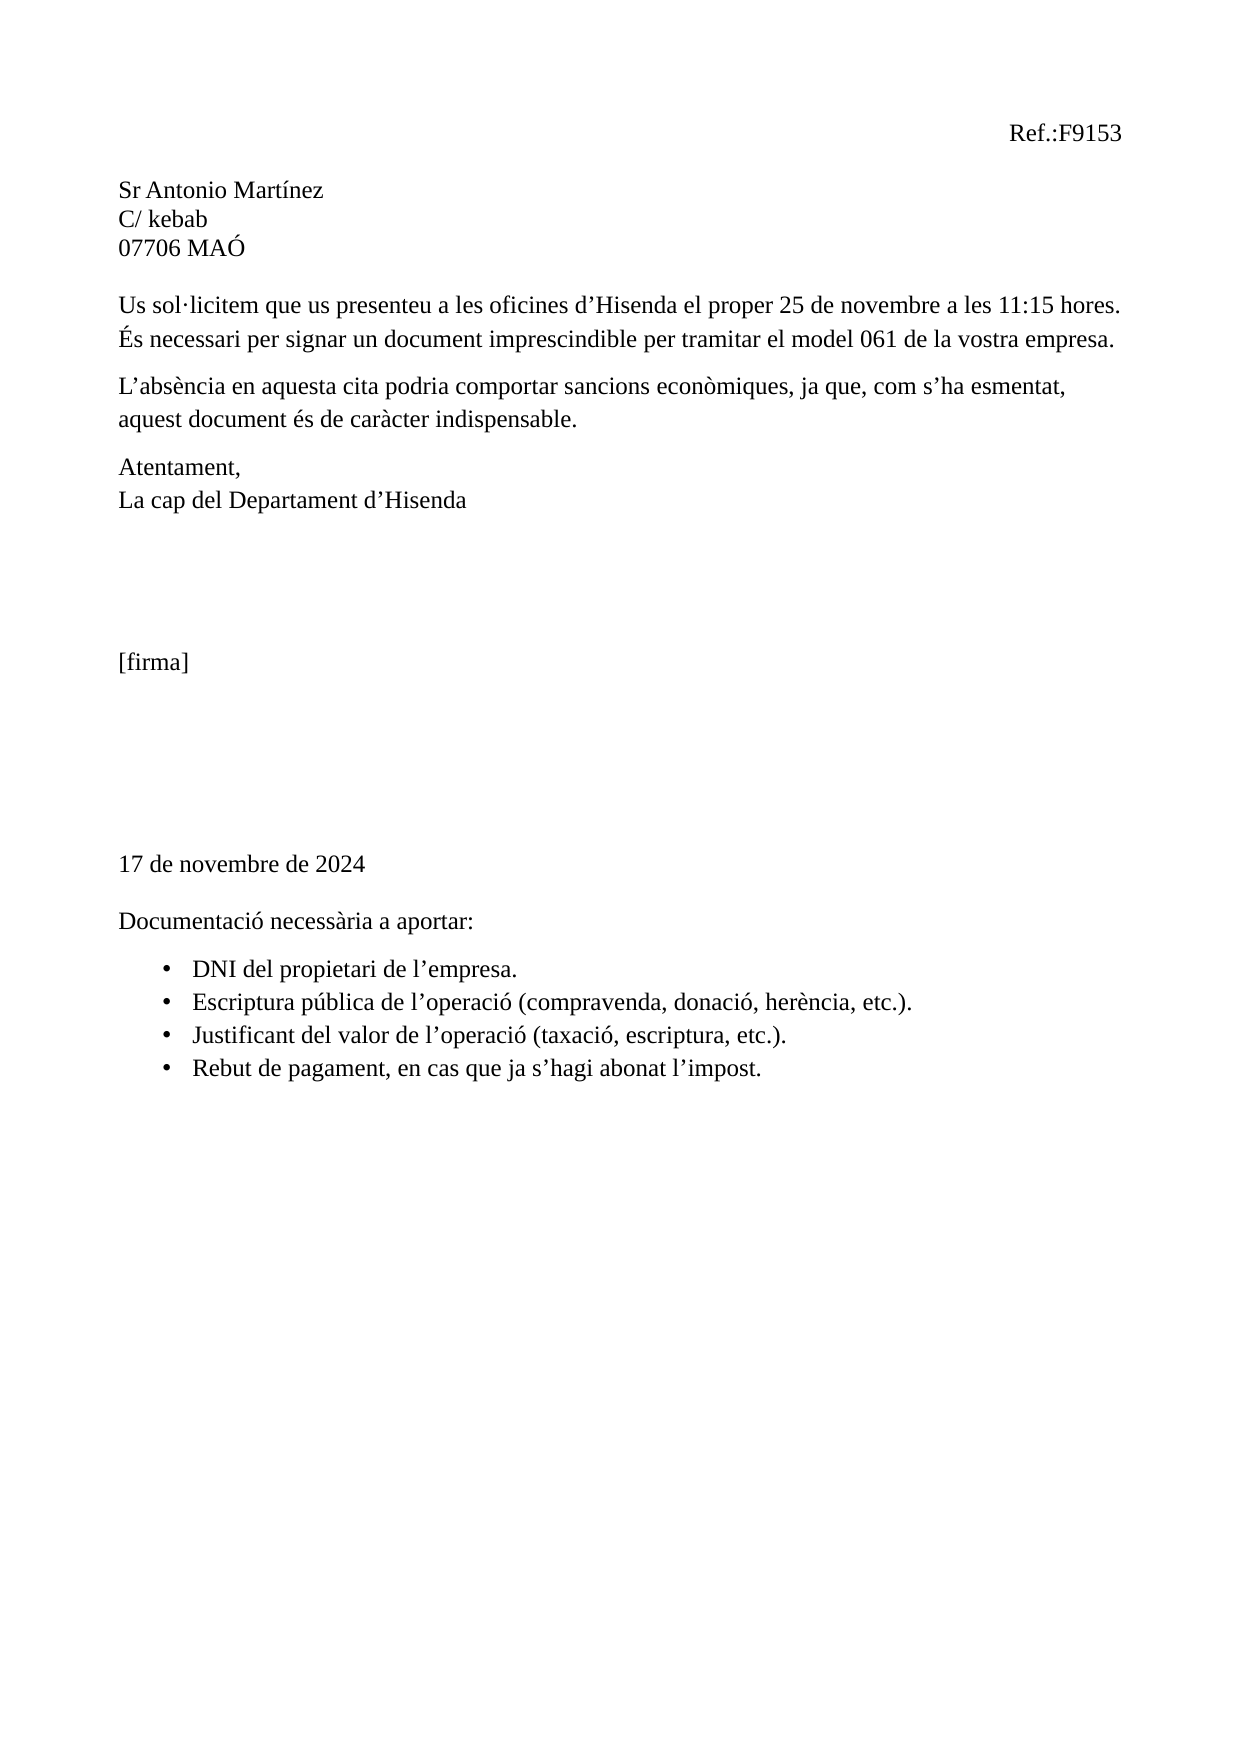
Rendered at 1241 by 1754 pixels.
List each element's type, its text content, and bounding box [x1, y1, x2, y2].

text Atentament, La cap del Departament d’Hisenda [118, 452, 1122, 514]
text Sr Antonio Martínez [118, 176, 1122, 204]
list Rebut de pagament, en cas que ja s’hagi abonat l’impost. [162, 1053, 1122, 1082]
text 17 de novembre de 2024 [118, 849, 1122, 877]
text 07706 MAÓ [118, 233, 1122, 262]
text [firma] [118, 647, 1122, 676]
text Us sol·licitem que us presenteu a les oficines d’Hisenda el proper 25 de novembre a les 11:15 hores. És necessari per signar un document imprescindible per tramitar el model 061 de la vostra empresa. [118, 291, 1122, 352]
list DNI del propietari de l’empresa. [162, 954, 1122, 983]
text C/ kebab [118, 204, 1122, 233]
text Documentació necessària a aportar: [118, 906, 1122, 935]
text L’absència en aquesta cita podria comportar sancions econòmiques, ja que, com s’ha esmentat, aquest document és de caràcter indispensable. [118, 371, 1122, 433]
text Ref.:F9153 [118, 118, 1122, 147]
list Escriptura pública de l’operació (compravenda, donació, herència, etc.). [162, 987, 1122, 1016]
list Justificant del valor de l’operació (taxació, escriptura, etc.). [162, 1020, 1122, 1049]
